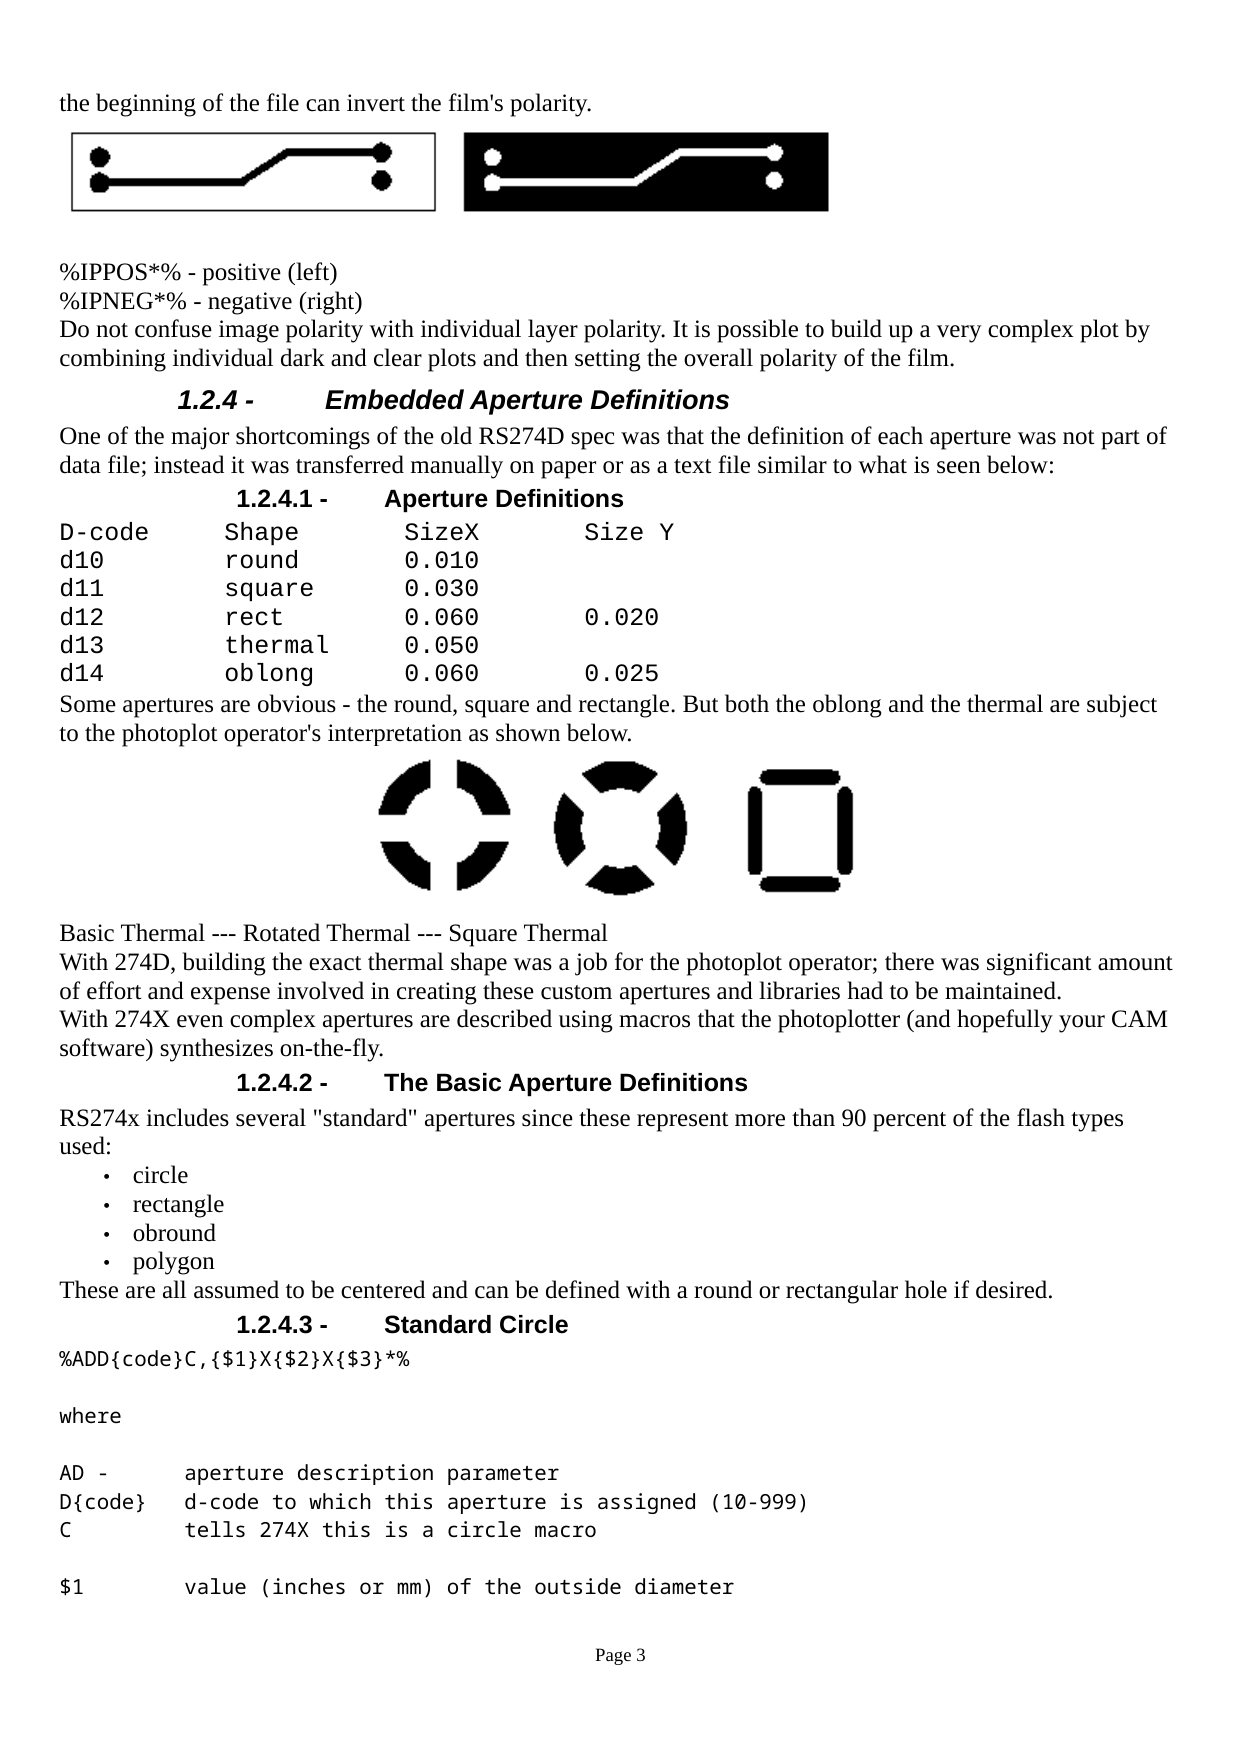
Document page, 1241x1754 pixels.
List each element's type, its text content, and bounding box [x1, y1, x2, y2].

text Basic Thermal --- Rotated Thermal --- Square Thermal [59, 918, 1181, 947]
text where [59, 1401, 1181, 1430]
list rectangle [103, 1189, 1181, 1218]
text Some apertures are obvious - the round, square and rectangle. But both the oblong and the thermal are subject to the photoplot operator's interpretation as shown below. [59, 689, 1181, 747]
list circle [103, 1160, 1181, 1189]
text $1 value (inches or mm) of the outside diameter [59, 1572, 1181, 1601]
subtitle Aperture Definitions [236, 484, 1181, 513]
picture [354, 746, 886, 919]
text RS274x includes several "standard" apertures since these represent more than 90 percent of the flash types used: [59, 1103, 1181, 1160]
text C tells 274X this is a circle macro [59, 1515, 1181, 1544]
text %IPNEG*% - negative (right) [59, 286, 1181, 314]
picture [59, 117, 845, 229]
text d13 thermal 0.050 [59, 632, 1181, 661]
text With 274X even complex apertures are described using macros that the photoplotter (and hopefully your CAM software) synthesizes on-the-fly. [59, 1004, 1181, 1062]
text d12 rect 0.060 0.020 [59, 604, 1181, 632]
text the beginning of the file can invert the film's polarity. [59, 88, 1181, 117]
subtitle The Basic Aperture Definitions [236, 1068, 1181, 1097]
text %IPPOS*% - positive (left) [59, 257, 1181, 286]
text Do not confuse image polarity with individual layer polarity. It is possible to build up a very complex plot by combining individual dark and clear plots and then setting the overall polarity of the film. [59, 314, 1181, 372]
text These are all assumed to be centered and can be defined with a round or rectangular hole if desired. [59, 1275, 1181, 1304]
list obround [103, 1218, 1181, 1246]
text With 274D, building the exact thermal shape was a job for the photoplot operator; there was significant amount of effort and expense involved in creating these custom apertures and libraries had to be maintained. [59, 947, 1181, 1004]
subtitle Embedded Aperture Definitions [177, 384, 1181, 415]
text D-code Shape SizeX Size Y [59, 519, 1181, 547]
text d10 round 0.010 [59, 547, 1181, 576]
text d11 square 0.030 [59, 576, 1181, 604]
subtitle Standard Circle [236, 1310, 1181, 1339]
text AD - aperture description parameter [59, 1458, 1181, 1487]
text %ADD{code}C,{$1}X{$2}X{$3}*% [59, 1344, 1181, 1373]
text D{code} d-code to which this aperture is assigned (10-999) [59, 1487, 1181, 1515]
text d14 oblong 0.060 0.025 [59, 661, 1181, 689]
list polygon [103, 1246, 1181, 1275]
text One of the major shortcomings of the old RS274D spec was that the definition of each aperture was not part of data file; instead it was transferred manually on paper or as a text file similar to what is seen below: [59, 421, 1181, 478]
